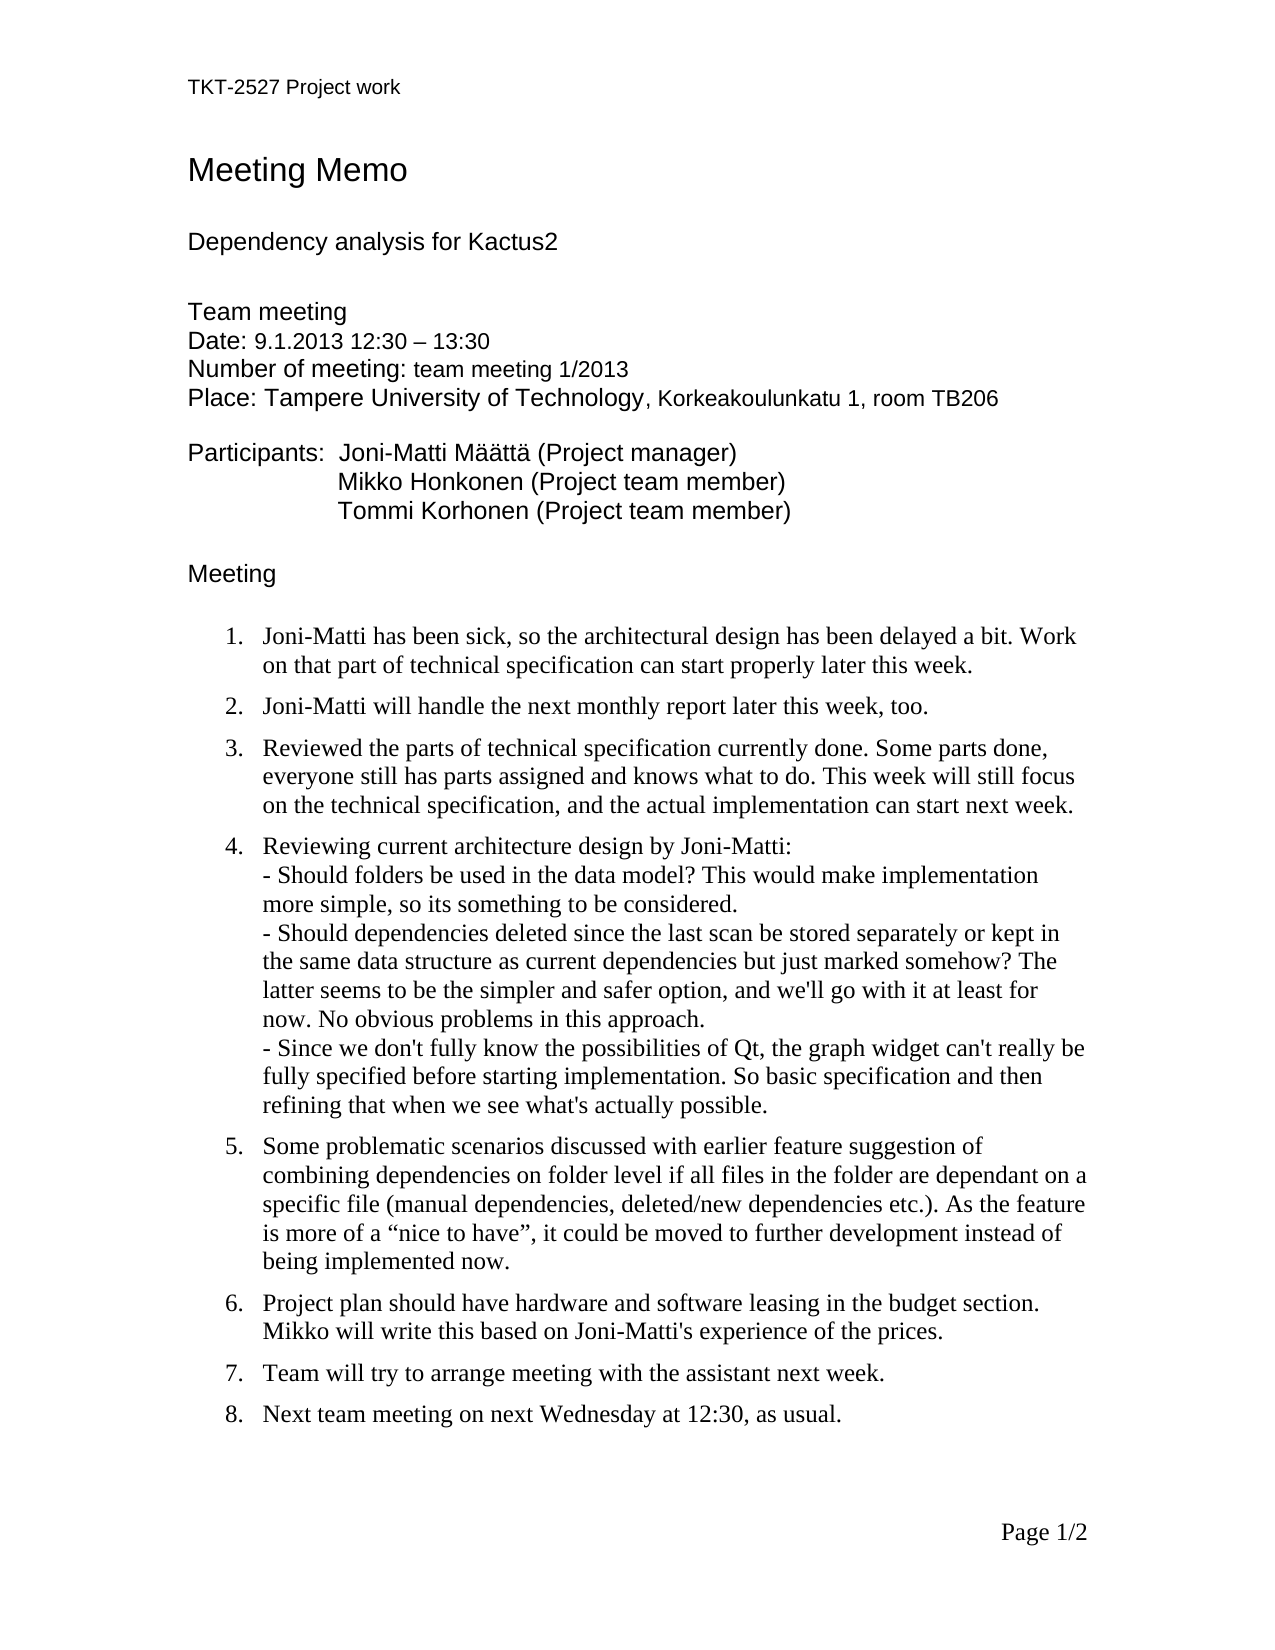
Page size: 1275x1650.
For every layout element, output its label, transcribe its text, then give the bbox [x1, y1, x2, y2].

list Joni-Matti has been sick, so the architectural design has been delayed a bit. Work on that part of technical specification can start properly later this week. [225, 621, 1087, 679]
text Meeting Memo [187, 150, 1087, 188]
list Team will try to arrange meeting with the assistant next week. [225, 1358, 1087, 1386]
text Meeting [187, 558, 1087, 587]
list Project plan should have hardware and software leasing in the budget section. Mikko will write this based on Joni-Matti's experience of the prices. [225, 1288, 1087, 1345]
text Dependency analysis for Kactus2 [187, 227, 1087, 256]
text Date: 9.1.2013 12:30 – 13:30 [187, 326, 1087, 354]
text Participants: Joni-Matti Määttä (Project manager) [187, 438, 1087, 467]
list Next team meeting on next Wednesday at 12:30, as usual. [225, 1399, 1087, 1456]
list Some problematic scenarios discussed with earlier feature suggestion of combining dependencies on folder level if all files in the folder are dependant on a specific file (manual dependencies, deleted/new dependencies etc.). As the feature is more of a “nice to have”, it could be moved to further development instead of being implemented now. [225, 1131, 1087, 1275]
list Joni-Matti will handle the next monthly report later this week, too. [225, 691, 1087, 720]
list Reviewing current architecture design by Joni-Matti: - Should folders be used in the data model? This would make implementation more simple, so its something to be considered. - Should dependencies deleted since the last scan be stored separately or kept in the same data structure as current dependencies but just marked somehow? The latter seems to be the simpler and safer option, and we'll go with it at least for now. No obvious problems in this approach. - Since we don't fully know the possibilities of Qt, the graph widget can't really be fully specified before starting implementation. So basic specification and then refining that when we see what's actually possible. [225, 831, 1087, 1119]
text Mikko Honkonen (Project team member) [262, 467, 1087, 496]
text Number of meeting: team meeting 1/2013 [187, 354, 1087, 383]
text Place: Tampere University of Technology, Korkeakoulunkatu 1, room TB206 [187, 383, 1087, 412]
list Reviewed the parts of technical specification currently done. Some parts done, everyone still has parts assigned and knows what to do. This week will still focus on the technical specification, and the actual implementation can start next week. [225, 733, 1087, 819]
text Tommi Korhonen (Project team member) [262, 496, 1087, 524]
text Team meeting [187, 297, 1087, 326]
